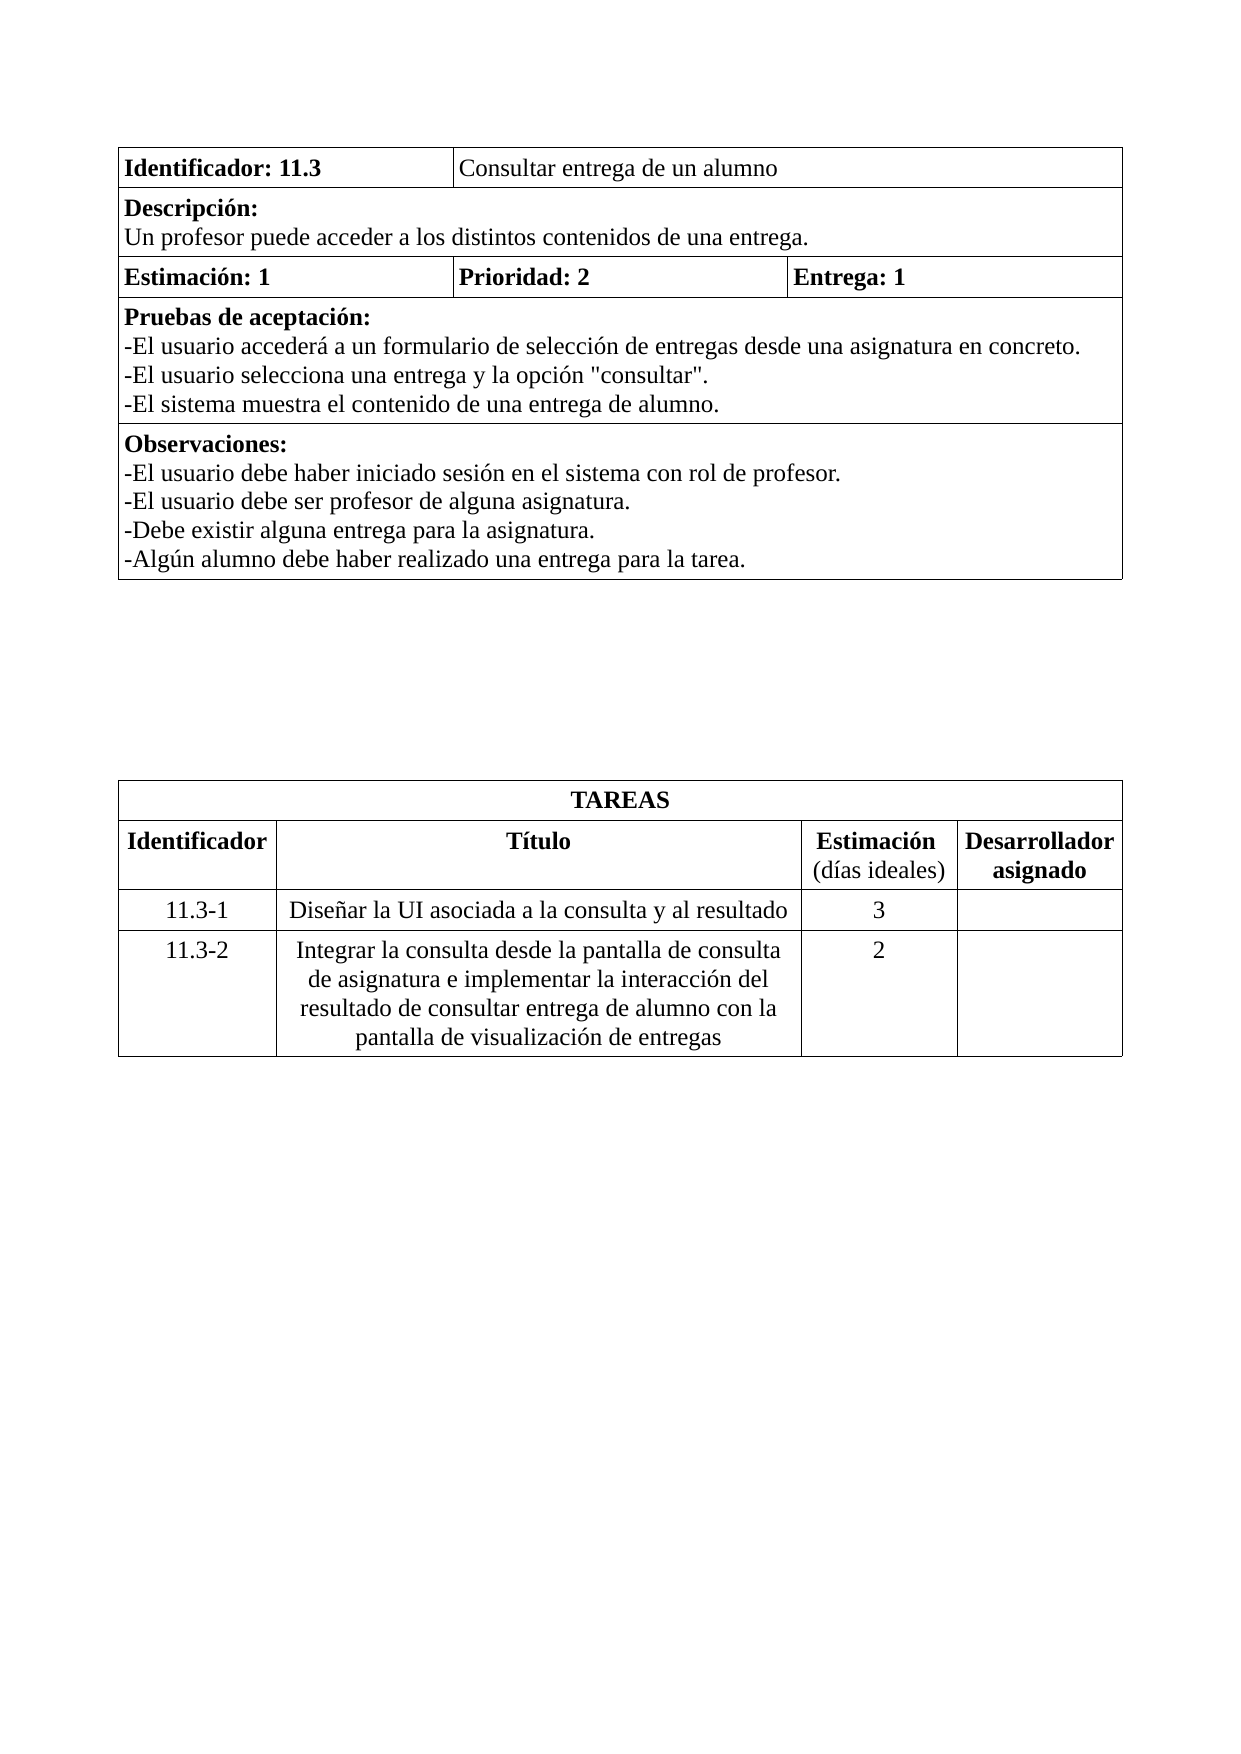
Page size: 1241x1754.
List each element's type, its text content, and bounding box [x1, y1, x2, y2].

table_cell Diseñar la UI asociada a la consulta y al resultado [277, 890, 801, 929]
table_header TAREAS [119, 781, 1122, 820]
table_header Consultar entrega de un alumno [454, 148, 1122, 187]
table_cell 3 [802, 890, 957, 929]
table_cell Entrega: 1 [788, 257, 1122, 297]
table_cell 11.3-2 [119, 931, 276, 1056]
table_cell Pruebas de aceptación: -El usuario accederá a un formulario de selección de entregas desde una asignatura en concreto. -El usuario selecciona una entrega y la opción "consultar". -El sistema muestra el contenido de una entrega de alumno. [119, 298, 1122, 423]
table_cell Estimación: 1 [119, 257, 453, 297]
table_header Identificador: 11.3 [119, 148, 453, 187]
table_cell Estimación (días ideales) [802, 821, 957, 889]
table_cell Identificador [119, 821, 276, 889]
table_cell [958, 890, 1122, 929]
table_cell 2 [802, 931, 957, 1056]
table_cell Descripción: Un profesor puede acceder a los distintos contenidos de una entrega. [119, 188, 1122, 256]
table_cell Desarrollador asignado [958, 821, 1122, 889]
table_cell [958, 931, 1122, 1056]
table_cell Integrar la consulta desde la pantalla de consulta de asignatura e implementar la interacción del resultado de consultar entrega de alumno con la pantalla de visualización de entregas [277, 931, 801, 1056]
table_cell Observaciones: -El usuario debe haber iniciado sesión en el sistema con rol de profesor. -El usuario debe ser profesor de alguna asignatura. -Debe existir alguna entrega para la asignatura. -Algún alumno debe haber realizado una entrega para la tarea. [119, 424, 1122, 578]
table_cell 11.3-1 [119, 890, 276, 929]
table_cell Prioridad: 2 [454, 257, 787, 297]
table_cell Título [277, 821, 801, 889]
